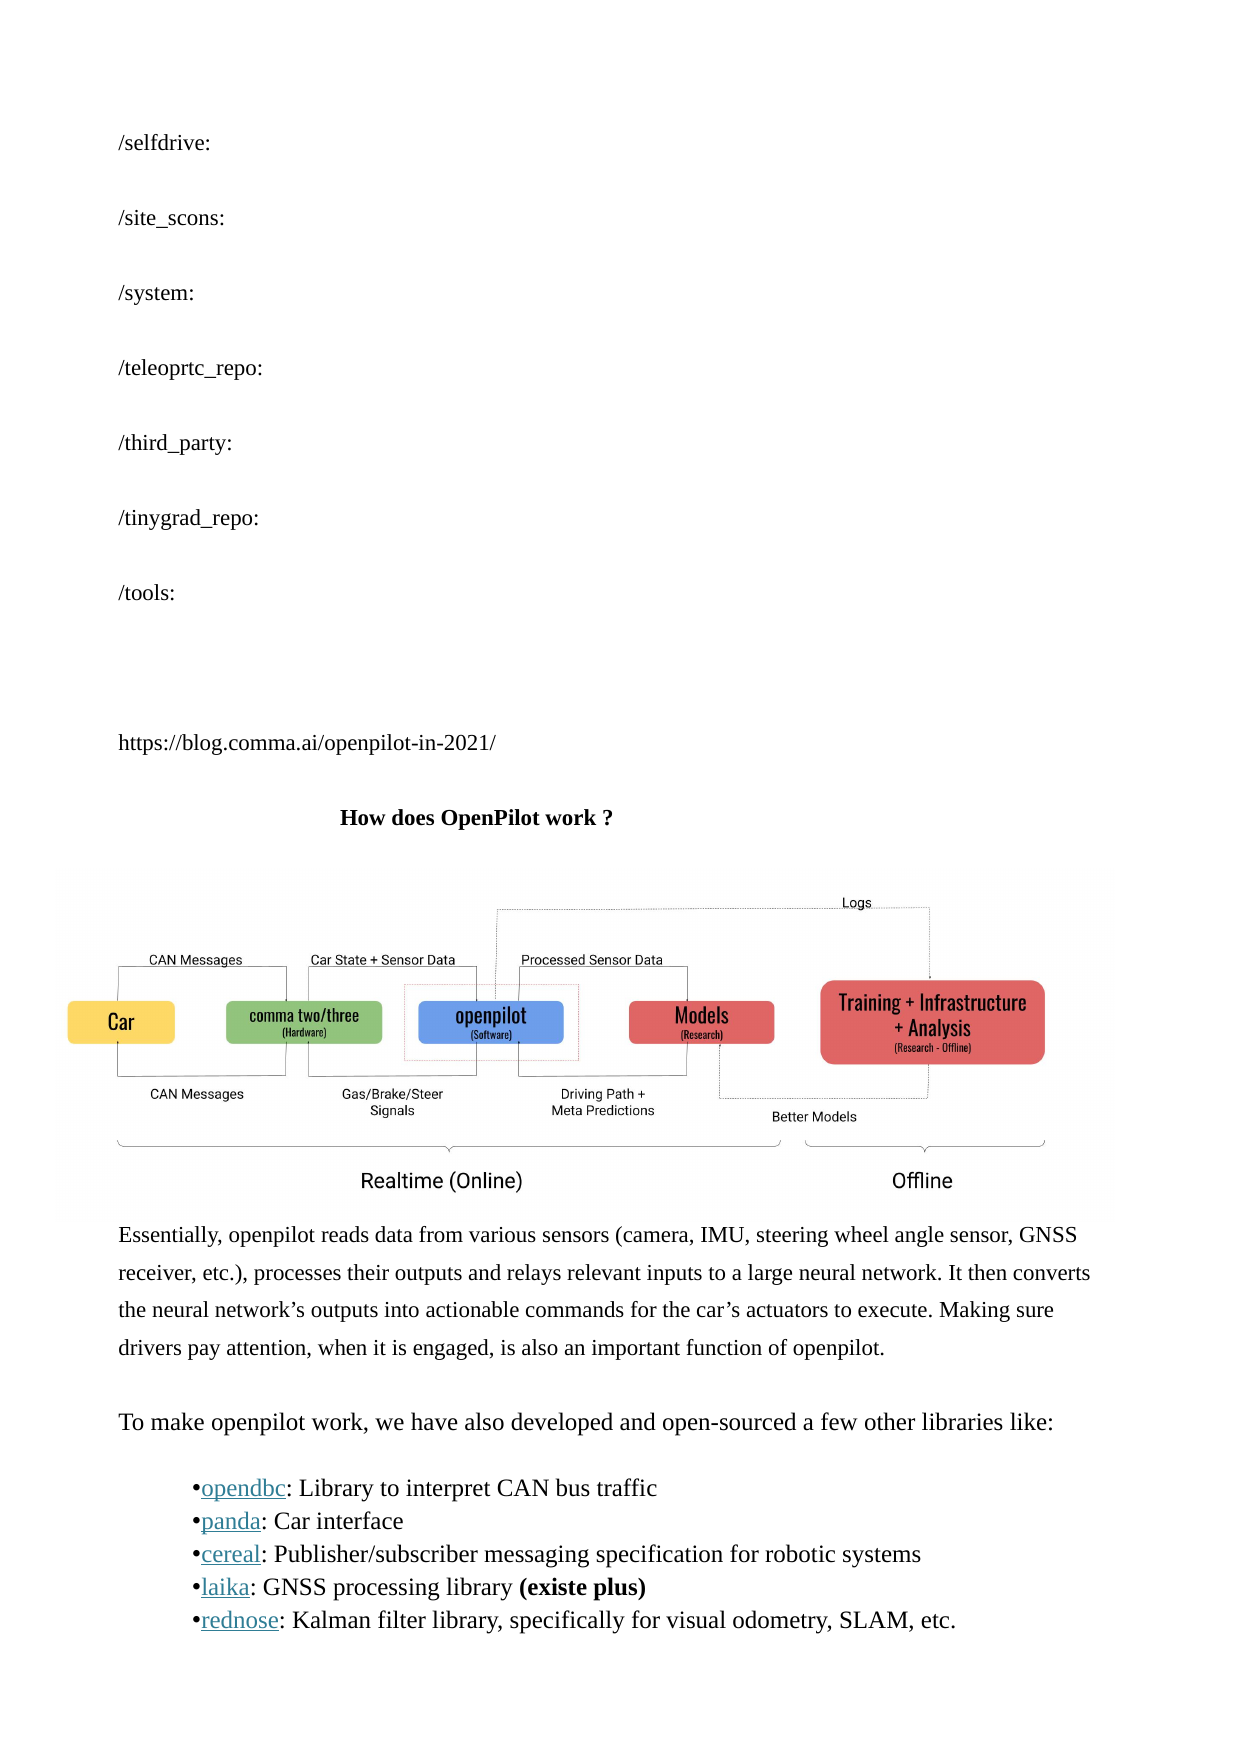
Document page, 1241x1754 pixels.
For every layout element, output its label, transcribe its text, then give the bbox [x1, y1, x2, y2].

text /teleoprtc_repo: [118, 343, 1122, 381]
text Essentially, openpilot reads data from various sensors (camera, IMU, steering wheel angle sensor, GNSS receiver, etc.), processes their outputs and relays relevant inputs to a large neural network. It then converts the neural network’s outputs into actionable commands for the car’s actuators to execute. Making sure drivers pay attention, when it is engaged, is also an important function of openpilot. [118, 868, 1122, 1360]
list opendbc: Library to interpret CAN bus traffic [118, 1473, 1122, 1502]
text To make openpilot work, we have also developed and open-sourced a few other libraries like: [118, 1398, 1122, 1435]
text /site_scons: [118, 193, 1122, 231]
list rednose: Kalman filter library, specifically for visual odometry, SLAM, etc. [118, 1605, 1122, 1634]
text /tools: [118, 568, 1122, 606]
list cereal: Publisher/subscriber messaging specification for robotic systems [118, 1539, 1122, 1568]
picture [54, 868, 1116, 1222]
list panda: Car interface [118, 1506, 1122, 1535]
text /system: [118, 268, 1122, 306]
text /tinygrad_repo: [118, 493, 1122, 531]
list laika: GNSS processing library (existe plus) [118, 1572, 1122, 1601]
text https://blog.comma.ai/openpilot-in-2021/ [118, 718, 1122, 756]
text /third_party: [118, 418, 1122, 456]
text /selfdrive: [118, 118, 1122, 156]
text How does OpenPilot work ? [118, 793, 1122, 831]
